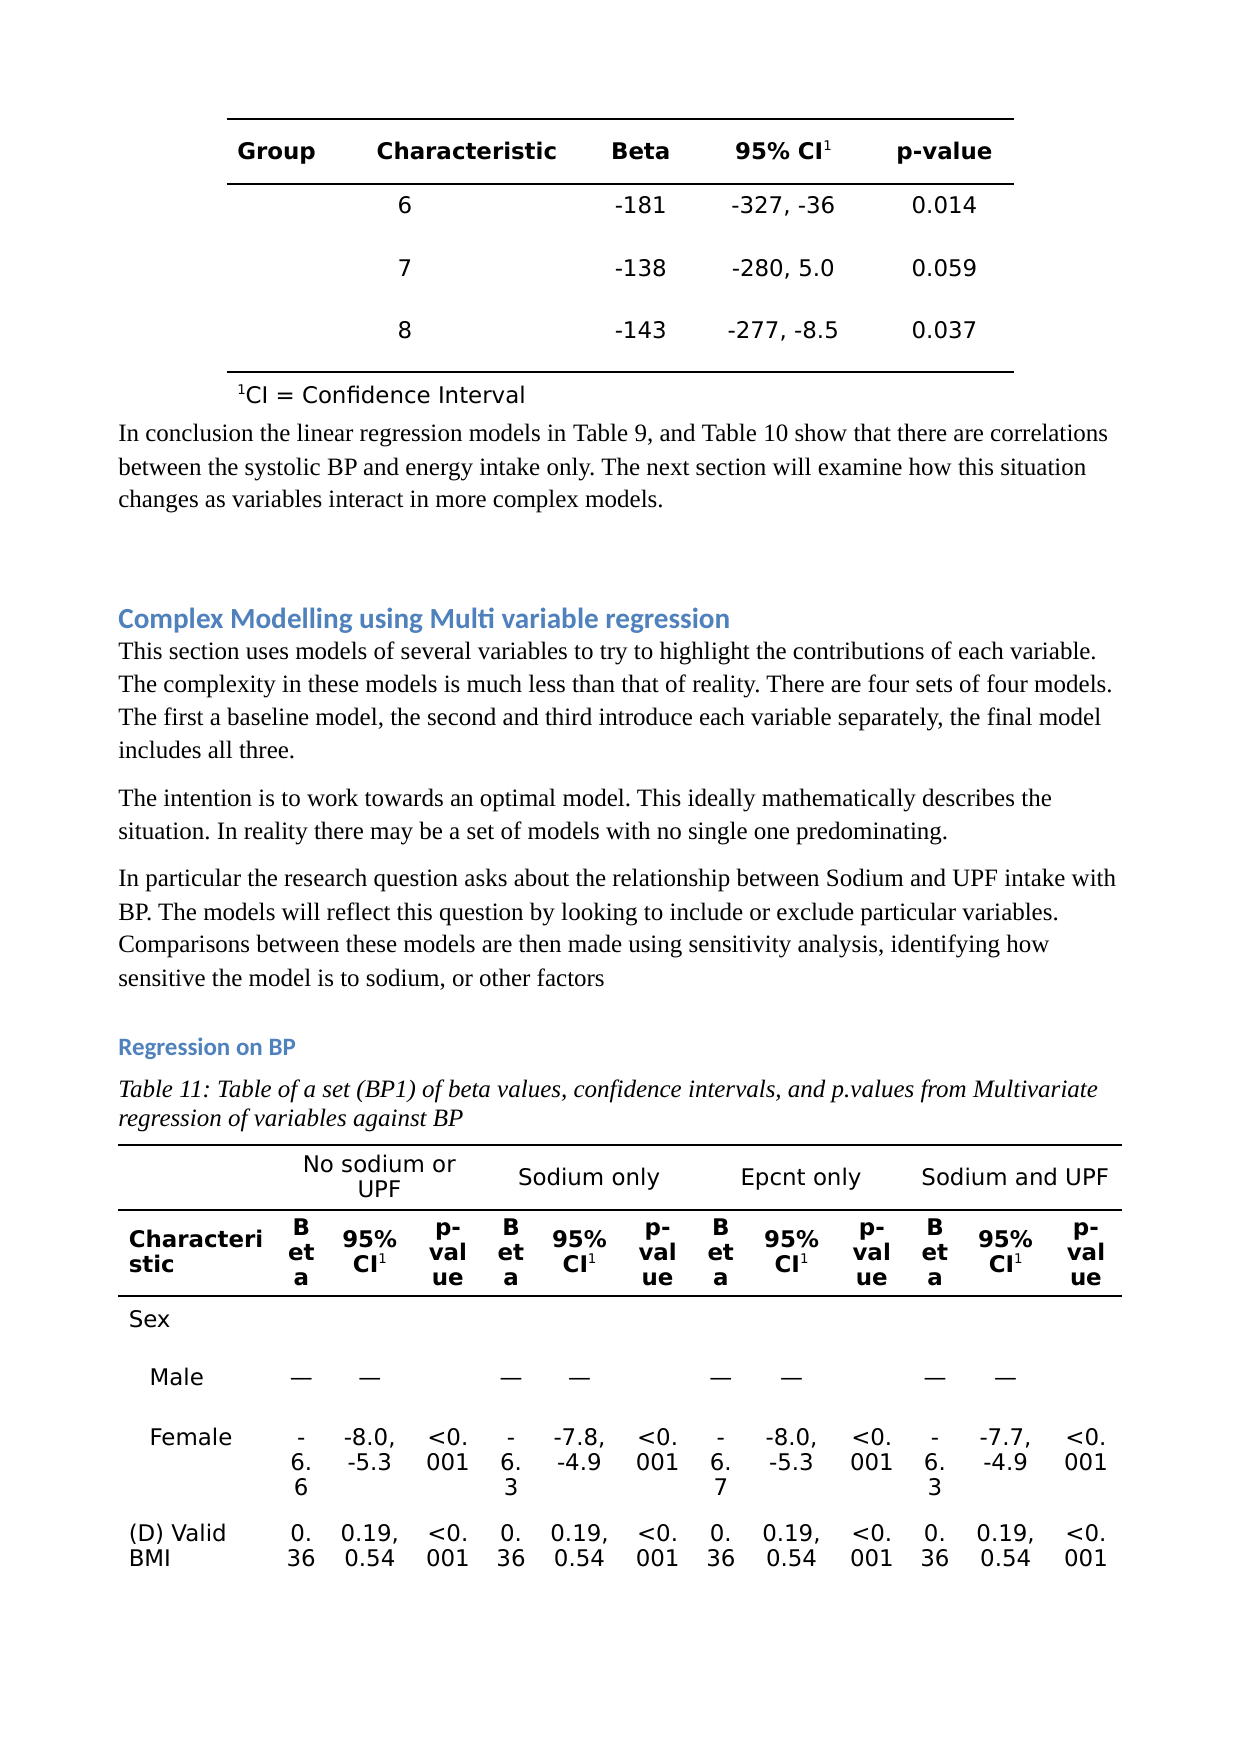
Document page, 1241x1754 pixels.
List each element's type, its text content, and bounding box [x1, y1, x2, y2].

table_cell 0.36 [274, 1511, 328, 1582]
table_header p-value [875, 120, 1014, 183]
table_cell <0.001 [1049, 1511, 1122, 1582]
table_cell -280, 5.0 [692, 246, 875, 308]
table_cell [328, 1297, 411, 1354]
table_cell [1049, 1355, 1122, 1415]
table_cell -143 [589, 308, 692, 371]
table_cell (D) Valid BMI [118, 1511, 274, 1582]
table_cell [411, 1355, 484, 1415]
table_cell <0.001 [835, 1415, 908, 1511]
table_cell 7 [366, 246, 589, 308]
table_cell — [908, 1355, 961, 1415]
table_cell 6 [366, 185, 589, 246]
table_cell -8.0, -5.3 [328, 1415, 411, 1511]
text In conclusion the linear regression models in Table 9, and Table 10 show that there are correlations between the systolic BP and energy intake only. The next section will examine how this situation changes as variables interact in more complex models. [118, 418, 1122, 513]
table_cell <0.001 [1049, 1415, 1122, 1511]
table_cell Characteristic [118, 1211, 274, 1294]
table_cell — [747, 1355, 835, 1415]
table_cell p-value [1049, 1211, 1122, 1294]
table_header No sodium or UPF [274, 1146, 484, 1209]
table_cell [835, 1297, 908, 1354]
table_cell 8 [366, 308, 589, 371]
table_header [118, 1146, 274, 1209]
table_cell 95% CI1 [961, 1211, 1049, 1294]
table_cell — [694, 1355, 747, 1415]
table_cell -277, -8.5 [692, 308, 875, 371]
table_cell 95% CI1 [328, 1211, 411, 1294]
table_cell -7.7, -4.9 [961, 1415, 1049, 1511]
table_cell — [538, 1355, 621, 1415]
table_cell [835, 1355, 908, 1415]
table_cell <0.001 [621, 1511, 694, 1582]
table_cell 0.037 [875, 308, 1014, 371]
table_cell 95% CI1 [747, 1211, 835, 1294]
table_header Sodium and UPF [908, 1146, 1122, 1209]
table_header 95% CI1 [692, 120, 875, 183]
table_cell Male [118, 1355, 274, 1415]
subtitle Regression on BP [118, 1031, 1122, 1062]
table_cell -138 [589, 246, 692, 308]
table_cell -7.8, -4.9 [538, 1415, 621, 1511]
table_cell p-value [621, 1211, 694, 1294]
table_cell 0.014 [875, 185, 1014, 246]
table_cell [747, 1297, 835, 1354]
table_cell p-value [835, 1211, 908, 1294]
table_cell 0.19, 0.54 [328, 1511, 411, 1582]
table_cell <0.001 [621, 1415, 694, 1511]
table_cell Sex [118, 1297, 274, 1354]
text In particular the research question asks about the relationship between Sodium and UPF intake with BP. The models will reflect this question by looking to include or exclude particular variables. Comparisons between these models are then made using sensitivity analysis, identifying how sensitive the model is to sodium, or other factors [118, 863, 1122, 991]
table_cell [274, 1297, 328, 1354]
table_cell -8.0, -5.3 [747, 1415, 835, 1511]
table_cell 95% CI1 [538, 1211, 621, 1294]
table_header Sodium only [484, 1146, 694, 1209]
table_cell <0.001 [411, 1511, 484, 1582]
text This section uses models of several variables to try to highlight the contributions of each variable. The complexity in these models is much less than that of reality. There are four sets of four models. The first a baseline model, the second and third introduce each variable separately, the final model includes all three. [118, 636, 1122, 764]
table_cell [621, 1297, 694, 1354]
table_cell -6.6 [274, 1415, 328, 1511]
table_header Group [227, 120, 366, 183]
table_cell -6.3 [908, 1415, 961, 1511]
table_cell Beta [274, 1211, 328, 1294]
table_cell -181 [589, 185, 692, 246]
table_cell [694, 1297, 747, 1354]
table_header Epcnt only [694, 1146, 908, 1209]
table_cell p-value [411, 1211, 484, 1294]
table_cell — [484, 1355, 537, 1415]
table_cell [1049, 1297, 1122, 1354]
table_header Characteristic [366, 120, 589, 183]
table_cell 0.19, 0.54 [747, 1511, 835, 1582]
table_cell <0.001 [411, 1415, 484, 1511]
table_cell [908, 1297, 961, 1354]
table_cell — [328, 1355, 411, 1415]
table_cell [961, 1297, 1049, 1354]
text Table 11: Table of a set (BP1) of beta values, confidence intervals, and p.values from Multivariate regression of variables against BP [118, 1074, 1122, 1132]
table_cell -6.7 [694, 1415, 747, 1511]
table_cell [484, 1297, 537, 1354]
subtitle Complex Modelling using Multi variable regression [118, 601, 1122, 636]
table_cell Beta [484, 1211, 537, 1294]
table_cell [621, 1355, 694, 1415]
table_cell — [274, 1355, 328, 1415]
table_header Beta [589, 120, 692, 183]
table_cell Beta [694, 1211, 747, 1294]
table_cell Beta [908, 1211, 961, 1294]
table_cell [411, 1297, 484, 1354]
table_cell — [961, 1355, 1049, 1415]
table_cell [227, 246, 366, 308]
table_cell 0.19, 0.54 [538, 1511, 621, 1582]
table_cell 0.36 [484, 1511, 537, 1582]
table_cell 0.059 [875, 246, 1014, 308]
table_cell Female [118, 1415, 274, 1511]
text The intention is to work towards an optimal model. This ideally mathematically describes the situation. In reality there may be a set of models with no single one predominating. [118, 783, 1122, 845]
table_cell 0.19, 0.54 [961, 1511, 1049, 1582]
table_cell 0.36 [908, 1511, 961, 1582]
table_cell [227, 185, 366, 246]
table_cell [227, 308, 366, 371]
table_cell <0.001 [835, 1511, 908, 1582]
table_cell 1CI = Confidence Interval [227, 373, 1014, 418]
table_cell -6.3 [484, 1415, 537, 1511]
table_cell 0.36 [694, 1511, 747, 1582]
table_cell -327, -36 [692, 185, 875, 246]
table_cell [538, 1297, 621, 1354]
